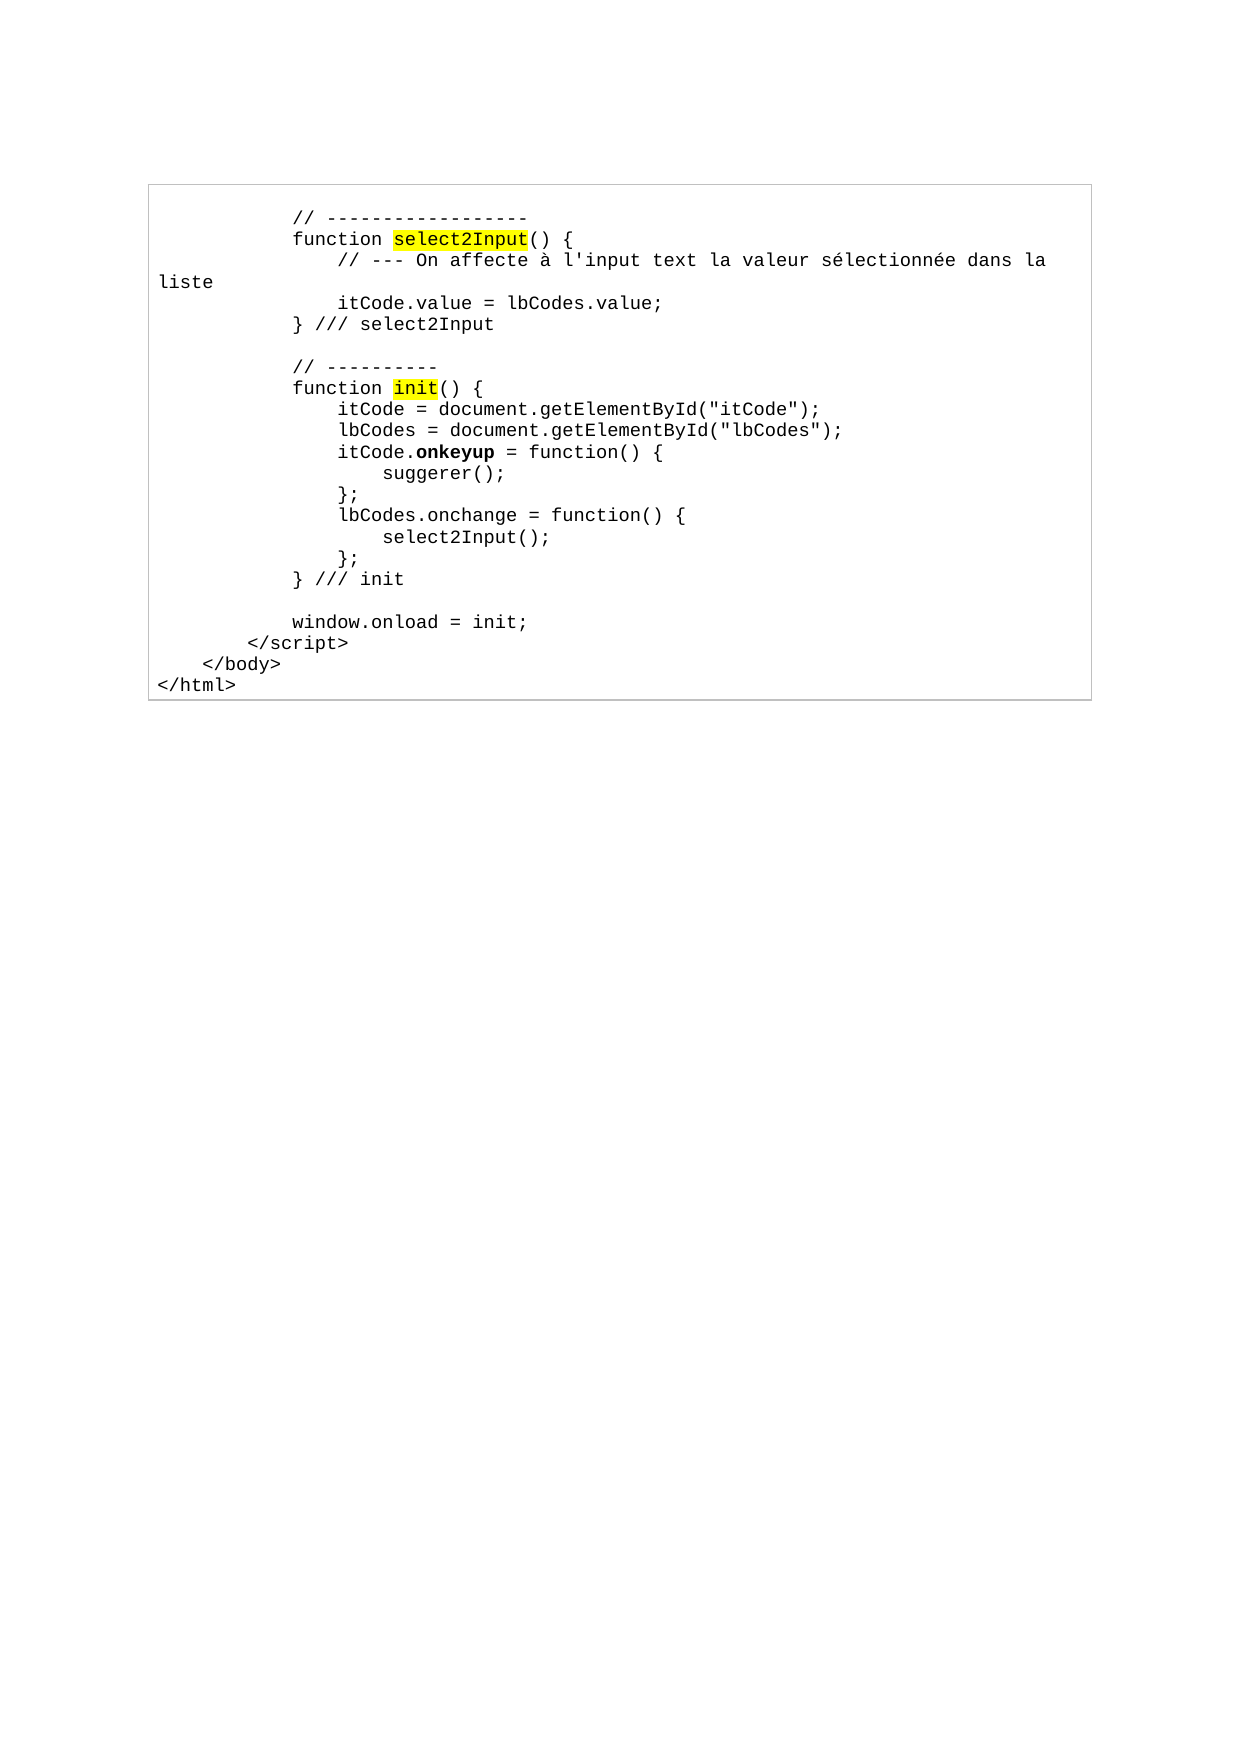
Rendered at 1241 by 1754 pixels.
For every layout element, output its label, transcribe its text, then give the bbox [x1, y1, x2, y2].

text // --- On affecte à l'input text la valeur sélectionnée dans la liste [149, 248, 1091, 291]
text function select2Input() { [149, 227, 1091, 248]
text } /// select2Input [149, 312, 1091, 336]
text itCode = document.getElementById("itCode"); [149, 397, 1091, 418]
text </html> [149, 673, 1091, 699]
text // ------------------ [149, 206, 1091, 227]
text </script> [149, 631, 1091, 652]
text lbCodes.onchange = function() { [149, 503, 1091, 524]
text window.onload = init; [149, 609, 1091, 631]
text // ---------- [149, 354, 1091, 376]
text </body> [149, 652, 1091, 673]
text }; [149, 482, 1091, 503]
text }; [149, 546, 1091, 567]
text lbCodes = document.getElementById("lbCodes"); [149, 418, 1091, 439]
text select2Input(); [149, 524, 1091, 546]
text itCode.value = lbCodes.value; [149, 291, 1091, 312]
text itCode.onkeyup = function() { [149, 439, 1091, 461]
text function init() { [149, 376, 1091, 397]
text suggerer(); [149, 461, 1091, 482]
text } /// init [149, 567, 1091, 591]
